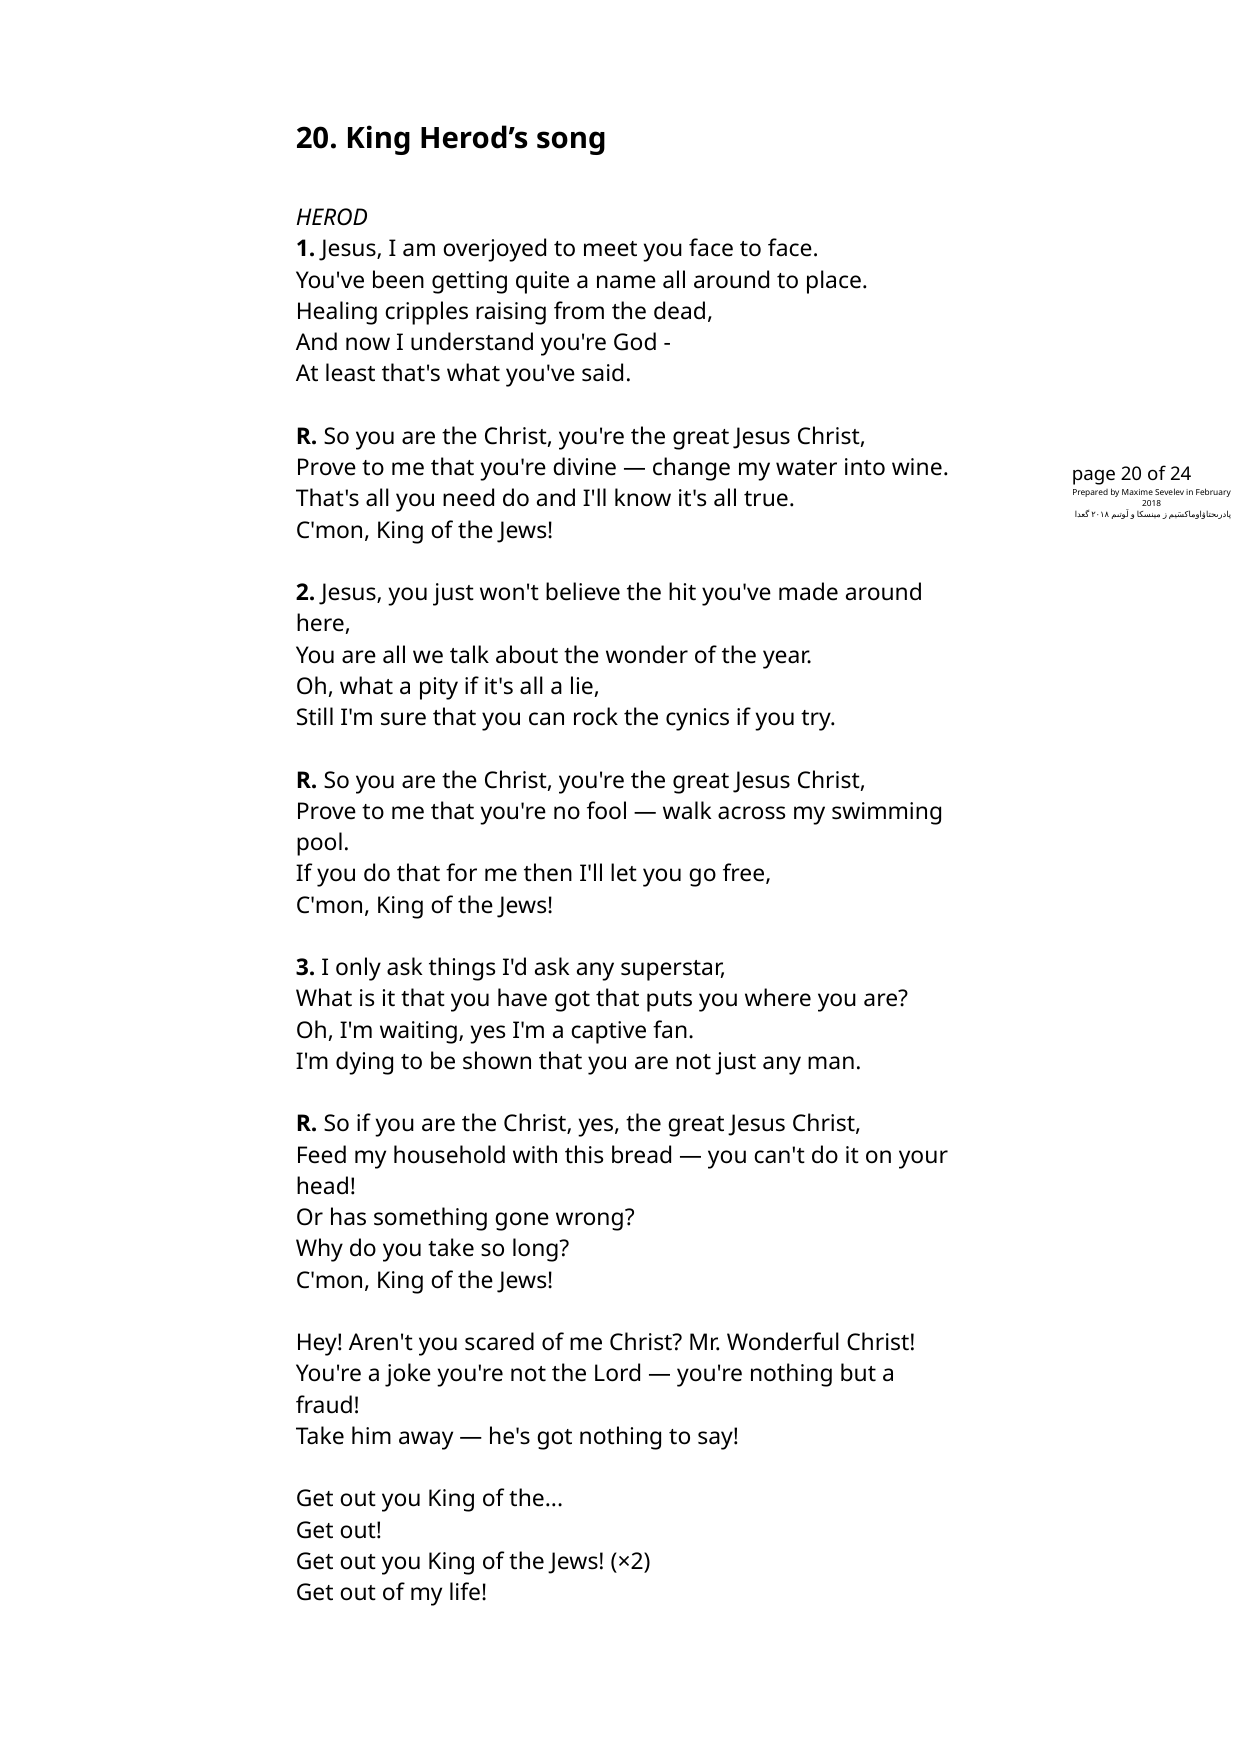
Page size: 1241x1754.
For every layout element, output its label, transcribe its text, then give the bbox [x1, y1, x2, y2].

text You are all we talk about the wonder of the year. [296, 638, 961, 670]
text Still I'm sure that you can rock the cynics if you try. [296, 701, 961, 732]
text 3. I only ask things I'd ask any superstar, [296, 951, 961, 982]
text Get out! [296, 1513, 961, 1545]
text You've been getting quite a name all around to place. [296, 263, 961, 295]
text Get out you King of the... [296, 1482, 961, 1513]
text C'mon, King of the Jews! [296, 513, 961, 545]
text HEROD [296, 201, 961, 232]
text Get out of my life! [296, 1576, 961, 1607]
text You're a joke you're not the Lord — you're nothing but a fraud! [296, 1357, 961, 1420]
text R. So you are the Christ, you're the great Jesus Christ, [296, 763, 961, 795]
text Or has something gone wrong? [296, 1201, 961, 1232]
text If you do that for me then I'll let you go free, [296, 857, 961, 888]
text Prove to me that you're no fool — walk across my swimming pool. [296, 795, 961, 857]
text Oh, I'm waiting, yes I'm a captive fan. [296, 1013, 961, 1045]
text What is it that you have got that puts you where you are? [296, 982, 961, 1013]
text Take him away — he's got nothing to say! [296, 1420, 961, 1451]
text Hey! Aren't you scared of me Christ? Mr. Wonderful Christ! [296, 1326, 961, 1357]
subtitle 20. King Herod’s song [296, 117, 961, 157]
text Healing cripples raising from the dead, [296, 295, 961, 326]
text And now I understand you're God - [296, 326, 961, 357]
text 1. Jesus, I am overjoyed to meet you face to face. [296, 232, 961, 263]
text R. So you are the Christ, you're the great Jesus Christ, [296, 420, 961, 451]
text Prove to me that you're divine — change my water into wine. [296, 451, 961, 482]
text Oh, what a pity if it's all a lie, [296, 670, 961, 701]
text C'mon, King of the Jews! [296, 1263, 961, 1295]
text Why do you take so long? [296, 1232, 961, 1263]
text C'mon, King of the Jews! [296, 888, 961, 920]
text 2. Jesus, you just won't believe the hit you've made around here, [296, 576, 961, 638]
text That's all you need do and I'll know it's all true. [296, 482, 961, 513]
text At least that's what you've said. [296, 357, 961, 388]
text Feed my household with this bread — you can't do it on your head! [296, 1138, 961, 1201]
text Get out you King of the Jews! (×2) [296, 1545, 961, 1576]
text I'm dying to be shown that you are not just any man. [296, 1045, 961, 1076]
text R. So if you are the Christ, yes, the great Jesus Christ, [296, 1107, 961, 1138]
